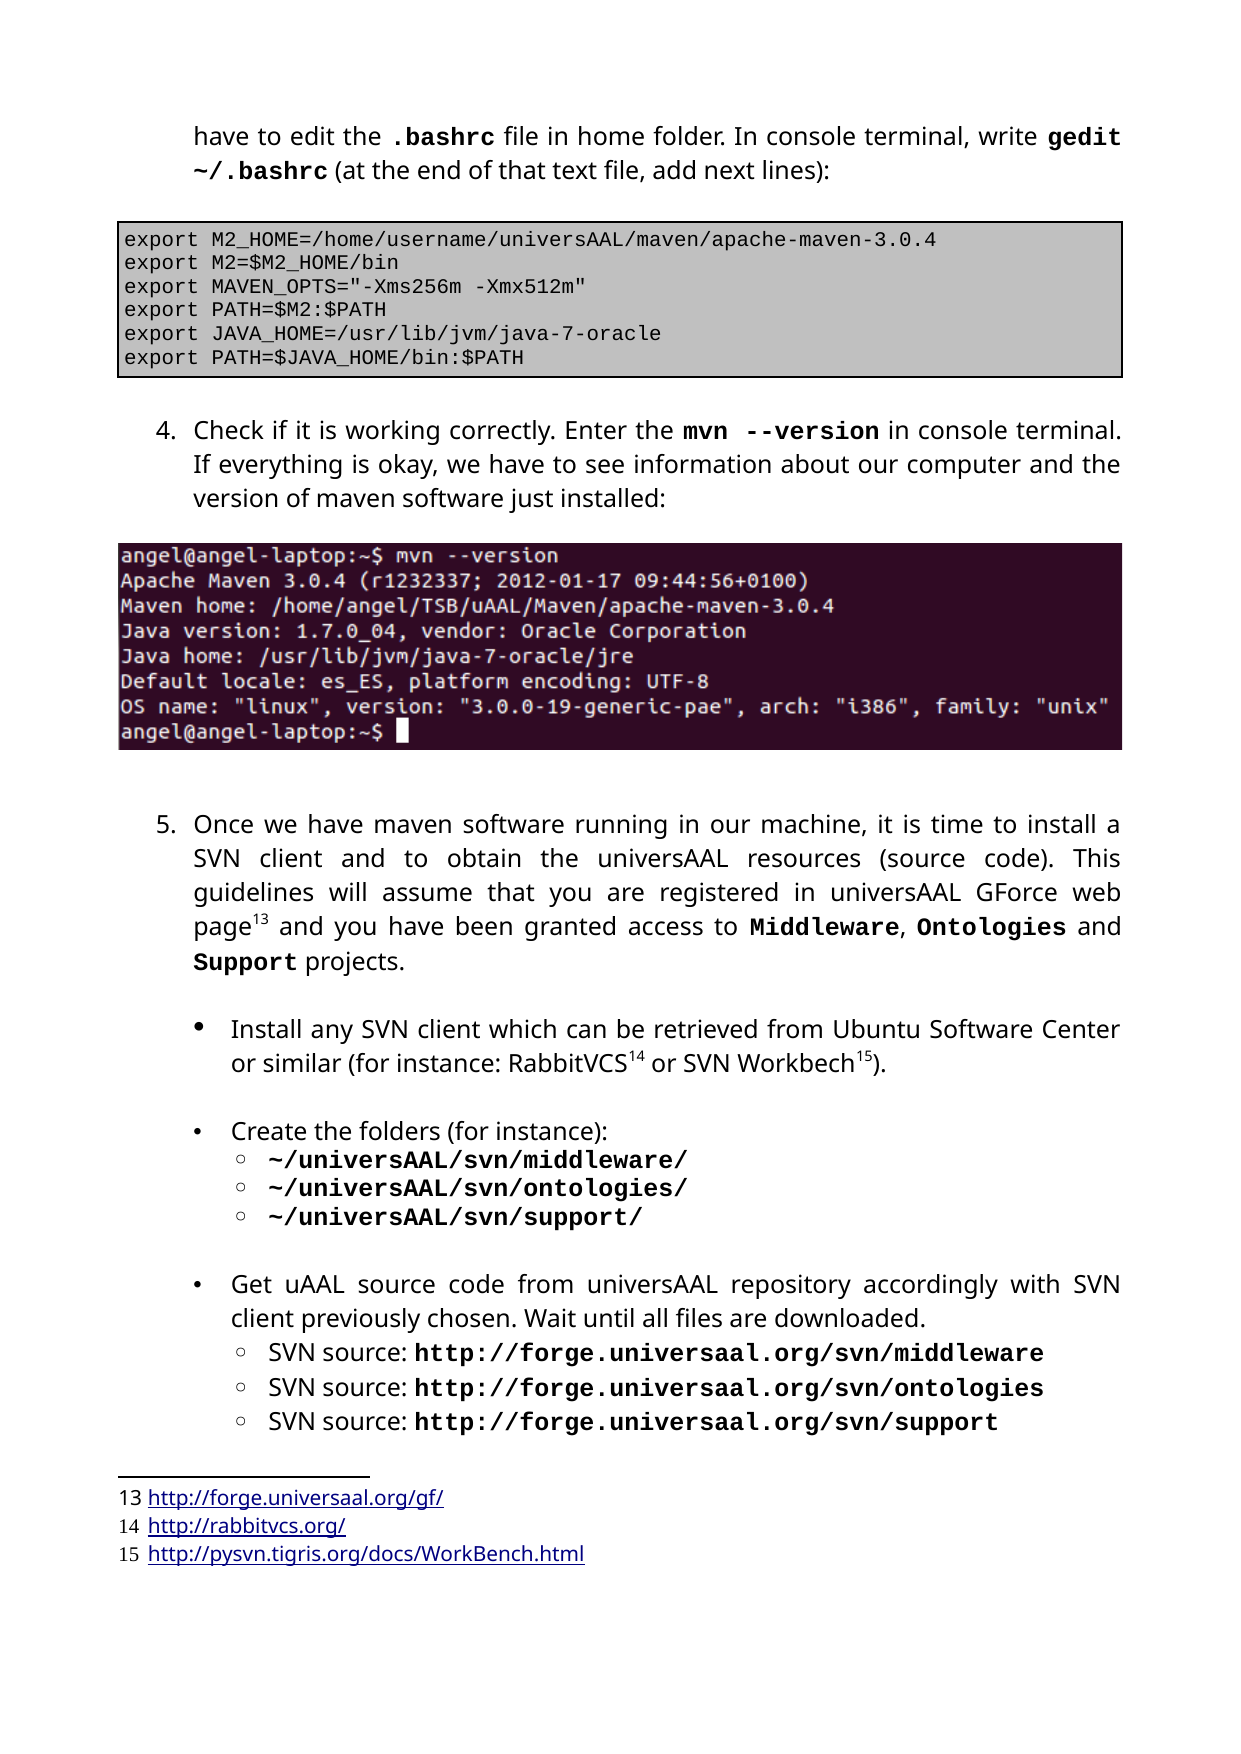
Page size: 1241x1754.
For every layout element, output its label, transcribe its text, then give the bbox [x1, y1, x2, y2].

subtitle Get uAAL source code from universAAL repository accordingly with SVN client previously chosen. Wait until all files are downloaded. [193, 1267, 1122, 1335]
subtitle Create the folders (for instance): [193, 1114, 1122, 1148]
subtitle ~/universAAL/svn/support/ [231, 1204, 1122, 1233]
subtitle Install any SVN client which can be retrieved from Ubuntu Software Center or similar (for instance: RabbitVCS or SVN Workbech). [193, 1011, 1122, 1079]
subtitle ~/universAAL/svn/middleware/ [231, 1148, 1122, 1176]
subtitle SVN source: http://forge.universaal.org/svn/middleware [231, 1335, 1122, 1369]
subtitle http://pysvn.tigris.org/docs/WorkBench.html [118, 1539, 1122, 1568]
subtitle SVN source: http://forge.universaal.org/svn/support [231, 1403, 1122, 1438]
table_header export M2_HOME=/home/username/universAAL/maven/apache-maven-3.0.4 export M2=$M2_HOME/bin export MAVEN_OPTS="-Xms256m -Xmx512m" export PATH=$M2:$PATH export JAVA_HOME=/usr/lib/jvm/java-7-oracle export PATH=$JAVA_HOME/bin:$PATH [119, 223, 1121, 376]
picture [118, 543, 1123, 750]
subtitle http://forge.universaal.org/gf/ [118, 1483, 1122, 1511]
subtitle Check if it is working correctly. Enter the mvn --version in console terminal. If everything is okay, we have to see information about our computer and the version of maven software just installed: [156, 412, 1122, 515]
subtitle SVN source: http://forge.universaal.org/svn/ontologies [231, 1369, 1122, 1403]
subtitle http://rabbitvcs.org/ [118, 1511, 1122, 1539]
subtitle have to edit the .bashrc file in home folder. In console terminal, write gedit ~/.bashrc (at the end of that text file, add next lines): [156, 118, 1122, 187]
subtitle Once we have maven software running in our machine, it is time to install a SVN client and to obtain the universAAL resources (source code). This guidelines will assume that you are registered in universAAL GForce web page and you have been granted access to Middleware, Ontologies and Support projects. [156, 807, 1122, 977]
subtitle ~/universAAL/svn/ontologies/ [231, 1176, 1122, 1204]
